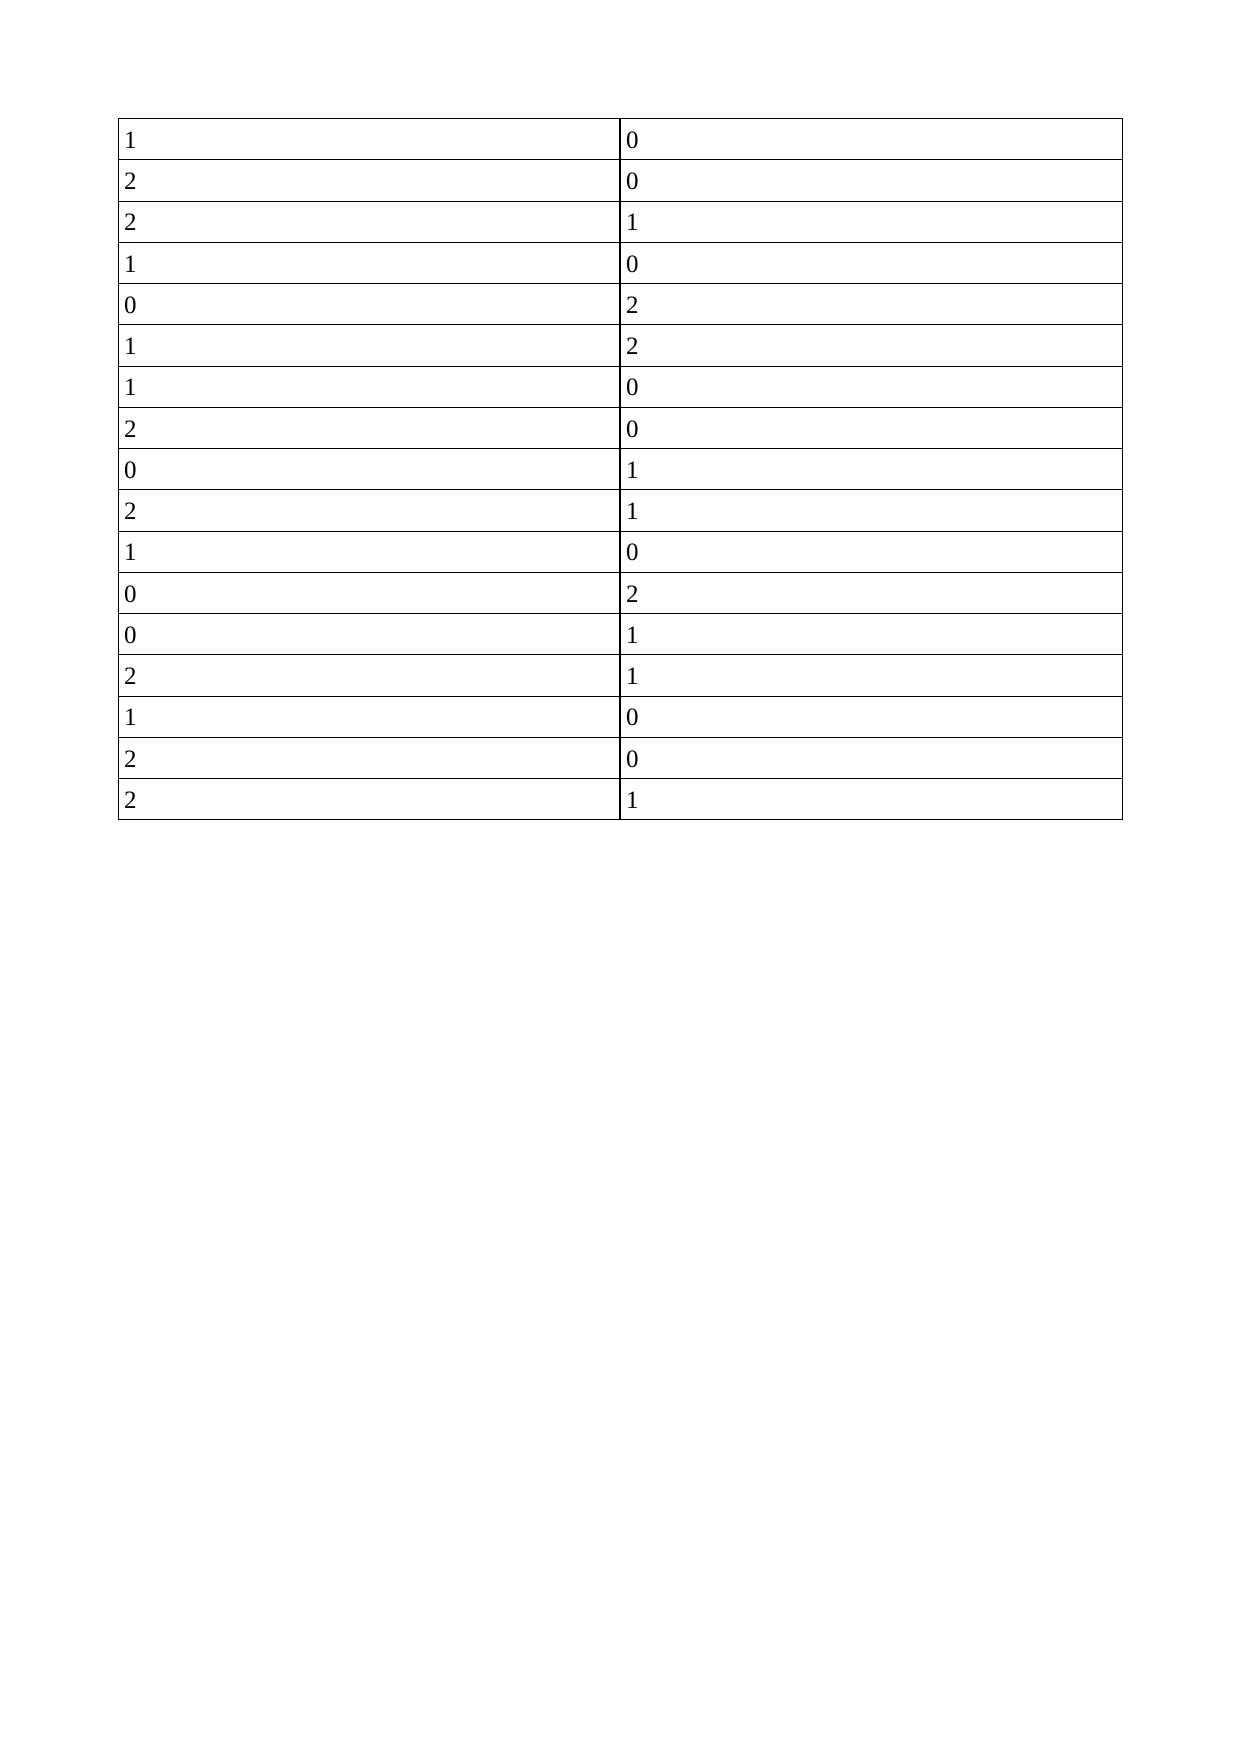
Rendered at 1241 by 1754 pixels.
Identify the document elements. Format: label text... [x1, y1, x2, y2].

table_cell 0 [119, 449, 619, 489]
table_header 0 [621, 119, 1122, 159]
table_cell 2 [119, 408, 619, 448]
table_cell 1 [119, 532, 619, 572]
table_cell 2 [621, 284, 1122, 324]
table_cell 2 [119, 738, 619, 778]
table_cell 2 [621, 573, 1122, 613]
table_cell 1 [621, 779, 1122, 819]
table_cell 0 [119, 614, 619, 654]
table_cell 0 [621, 738, 1122, 778]
table_cell 0 [119, 284, 619, 324]
table_header 1 [119, 119, 619, 159]
table_cell 2 [119, 779, 619, 819]
table_cell 0 [621, 243, 1122, 283]
table_cell 1 [621, 449, 1122, 489]
table_cell 1 [119, 243, 619, 283]
table_cell 2 [119, 655, 619, 696]
table_cell 1 [621, 490, 1122, 531]
table_cell 1 [119, 325, 619, 366]
table_cell 0 [621, 367, 1122, 407]
table_cell 0 [621, 697, 1122, 737]
table_cell 1 [621, 202, 1122, 242]
table_cell 0 [621, 160, 1122, 201]
table_cell 1 [119, 367, 619, 407]
table_cell 2 [119, 202, 619, 242]
table_cell 2 [621, 325, 1122, 366]
table_cell 1 [119, 697, 619, 737]
table_cell 0 [621, 408, 1122, 448]
table_cell 2 [119, 160, 619, 201]
table_cell 0 [119, 573, 619, 613]
table_cell 1 [621, 655, 1122, 696]
table_cell 0 [621, 532, 1122, 572]
table_cell 1 [621, 614, 1122, 654]
table_cell 2 [119, 490, 619, 531]
